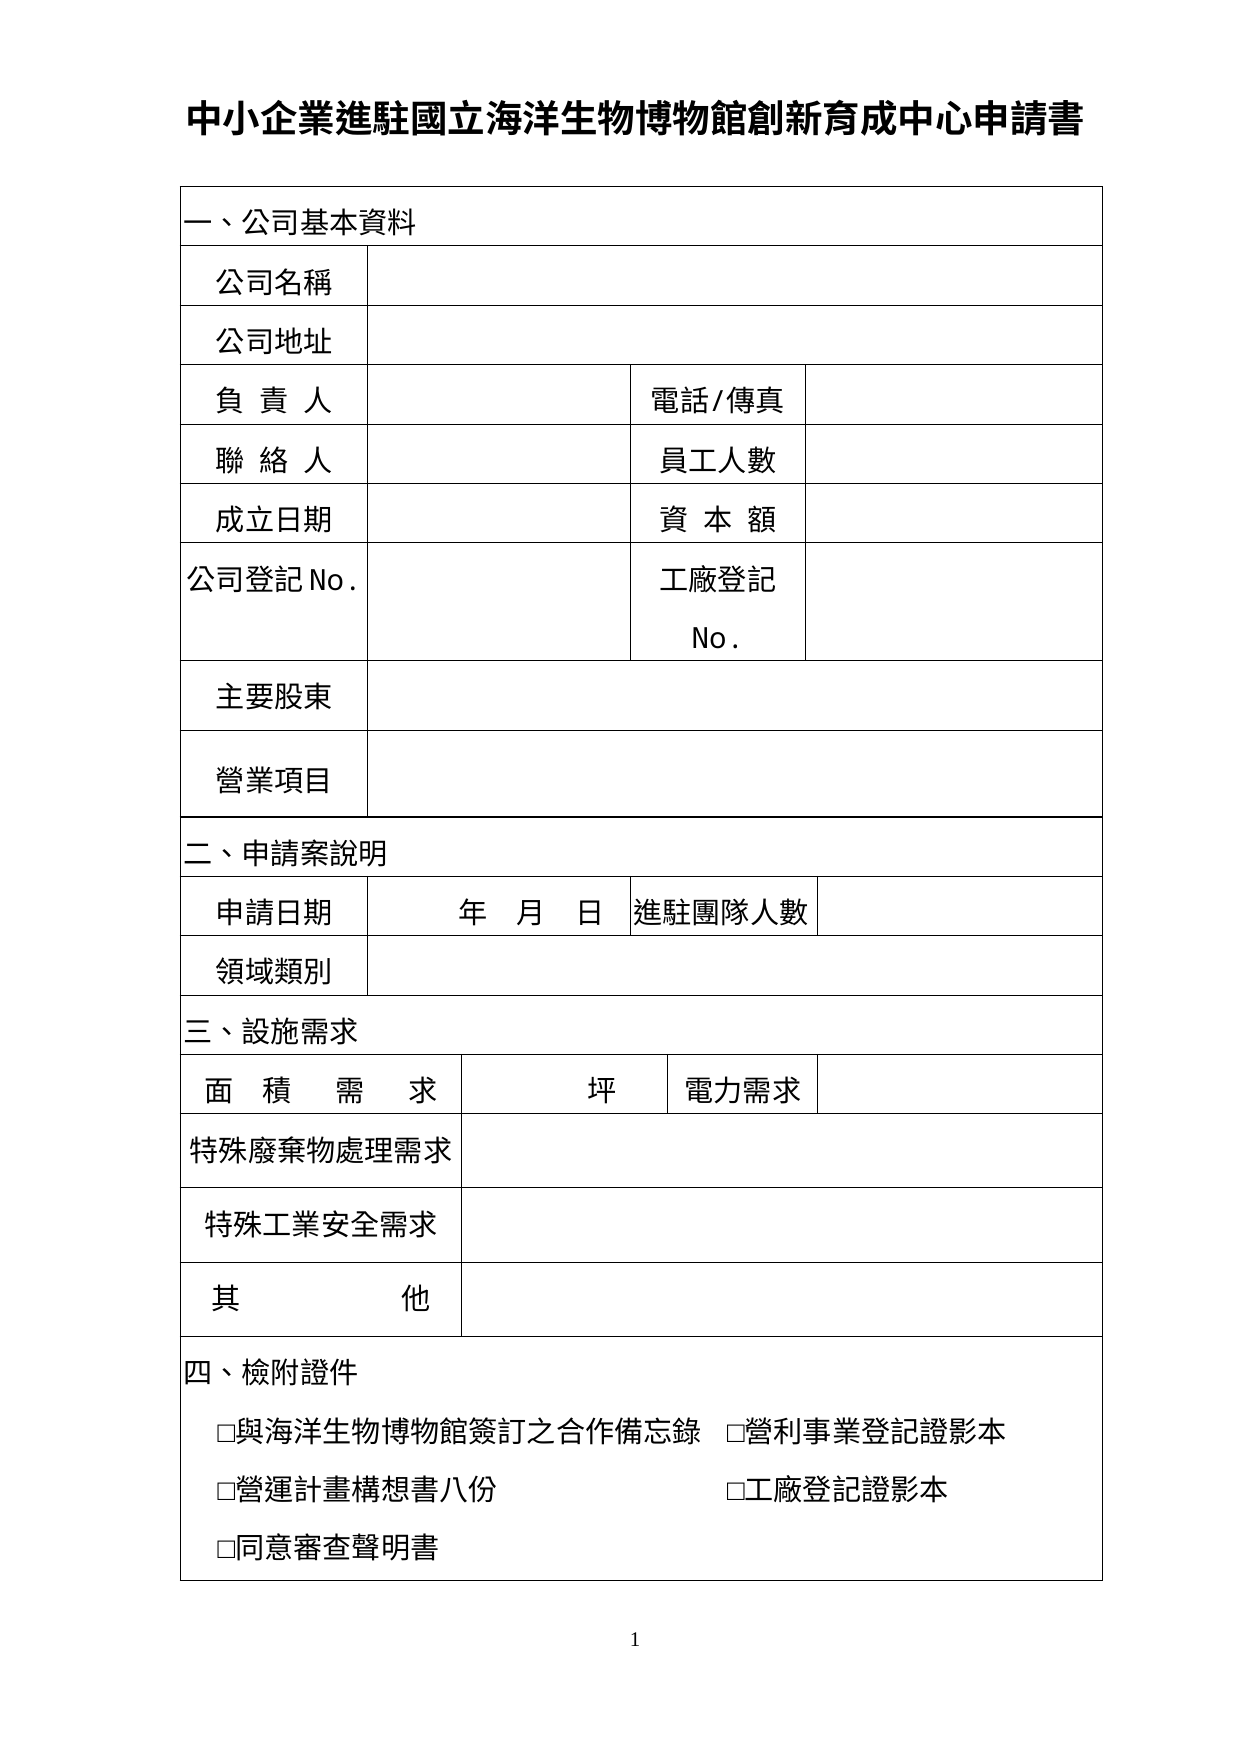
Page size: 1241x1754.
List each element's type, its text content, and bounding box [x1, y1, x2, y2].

table_cell [368, 731, 1102, 816]
table_cell [806, 484, 1102, 542]
table_cell 三、設施需求 [181, 996, 1102, 1054]
table_cell [368, 306, 1102, 364]
table_cell [818, 877, 1102, 935]
table_cell 四、檢附證件 [181, 1337, 1102, 1396]
table_cell [462, 1114, 1102, 1187]
table_cell 領域類別 [181, 936, 367, 994]
table_cell 申請日期 [181, 877, 367, 935]
table_cell 進駐團隊人數 [631, 877, 817, 935]
table_cell 主要股東 [181, 661, 367, 730]
table_cell 其 他 [181, 1263, 461, 1336]
table_cell 公司登記No. [181, 543, 367, 660]
table_cell [368, 425, 630, 483]
table_header 一、公司基本資料 [181, 187, 1102, 245]
table_cell □與海洋生物博物館簽訂之合作備忘錄 □營運計畫構想書八份 □同意審查聲明書 [181, 1396, 724, 1580]
table_cell [806, 365, 1102, 423]
table_cell [368, 936, 1102, 994]
table_cell 工廠登記No. [631, 543, 805, 660]
table_cell 公司地址 [181, 306, 367, 364]
table_cell 聯 絡 人 [181, 425, 367, 483]
table_cell 面 積 需 求 [181, 1055, 461, 1113]
table_cell [368, 365, 630, 423]
table_cell [368, 661, 1102, 730]
text 中小企業進駐國立海洋生物博物館創新育成中心申請書 [177, 89, 1092, 143]
table_cell [368, 484, 630, 542]
table_cell 年 月 日 [368, 877, 630, 935]
table_cell 電力需求 [668, 1055, 817, 1113]
table_cell 營業項目 [181, 731, 367, 816]
table_cell [806, 425, 1102, 483]
table_cell [462, 1263, 1102, 1336]
table_cell [806, 543, 1102, 660]
table_cell 負 責 人 [181, 365, 367, 423]
table_cell 公司名稱 [181, 246, 367, 305]
table_cell [368, 543, 630, 660]
table_cell 二、申請案說明 [181, 818, 1102, 876]
table_cell 成立日期 [181, 484, 367, 542]
table_cell 特殊廢棄物處理需求 [181, 1114, 461, 1187]
table_cell [368, 246, 1102, 305]
table_cell 員工人數 [631, 425, 805, 483]
table_cell 電話/傳真 [631, 365, 805, 423]
table_cell [462, 1188, 1102, 1262]
table_cell [818, 1055, 1102, 1113]
table_cell 資 本 額 [631, 484, 805, 542]
table_cell 坪 [462, 1055, 667, 1113]
table_cell □營利事業登記證影本 □工廠登記證影本 [724, 1396, 1102, 1580]
table_cell 特殊工業安全需求 [181, 1188, 461, 1262]
